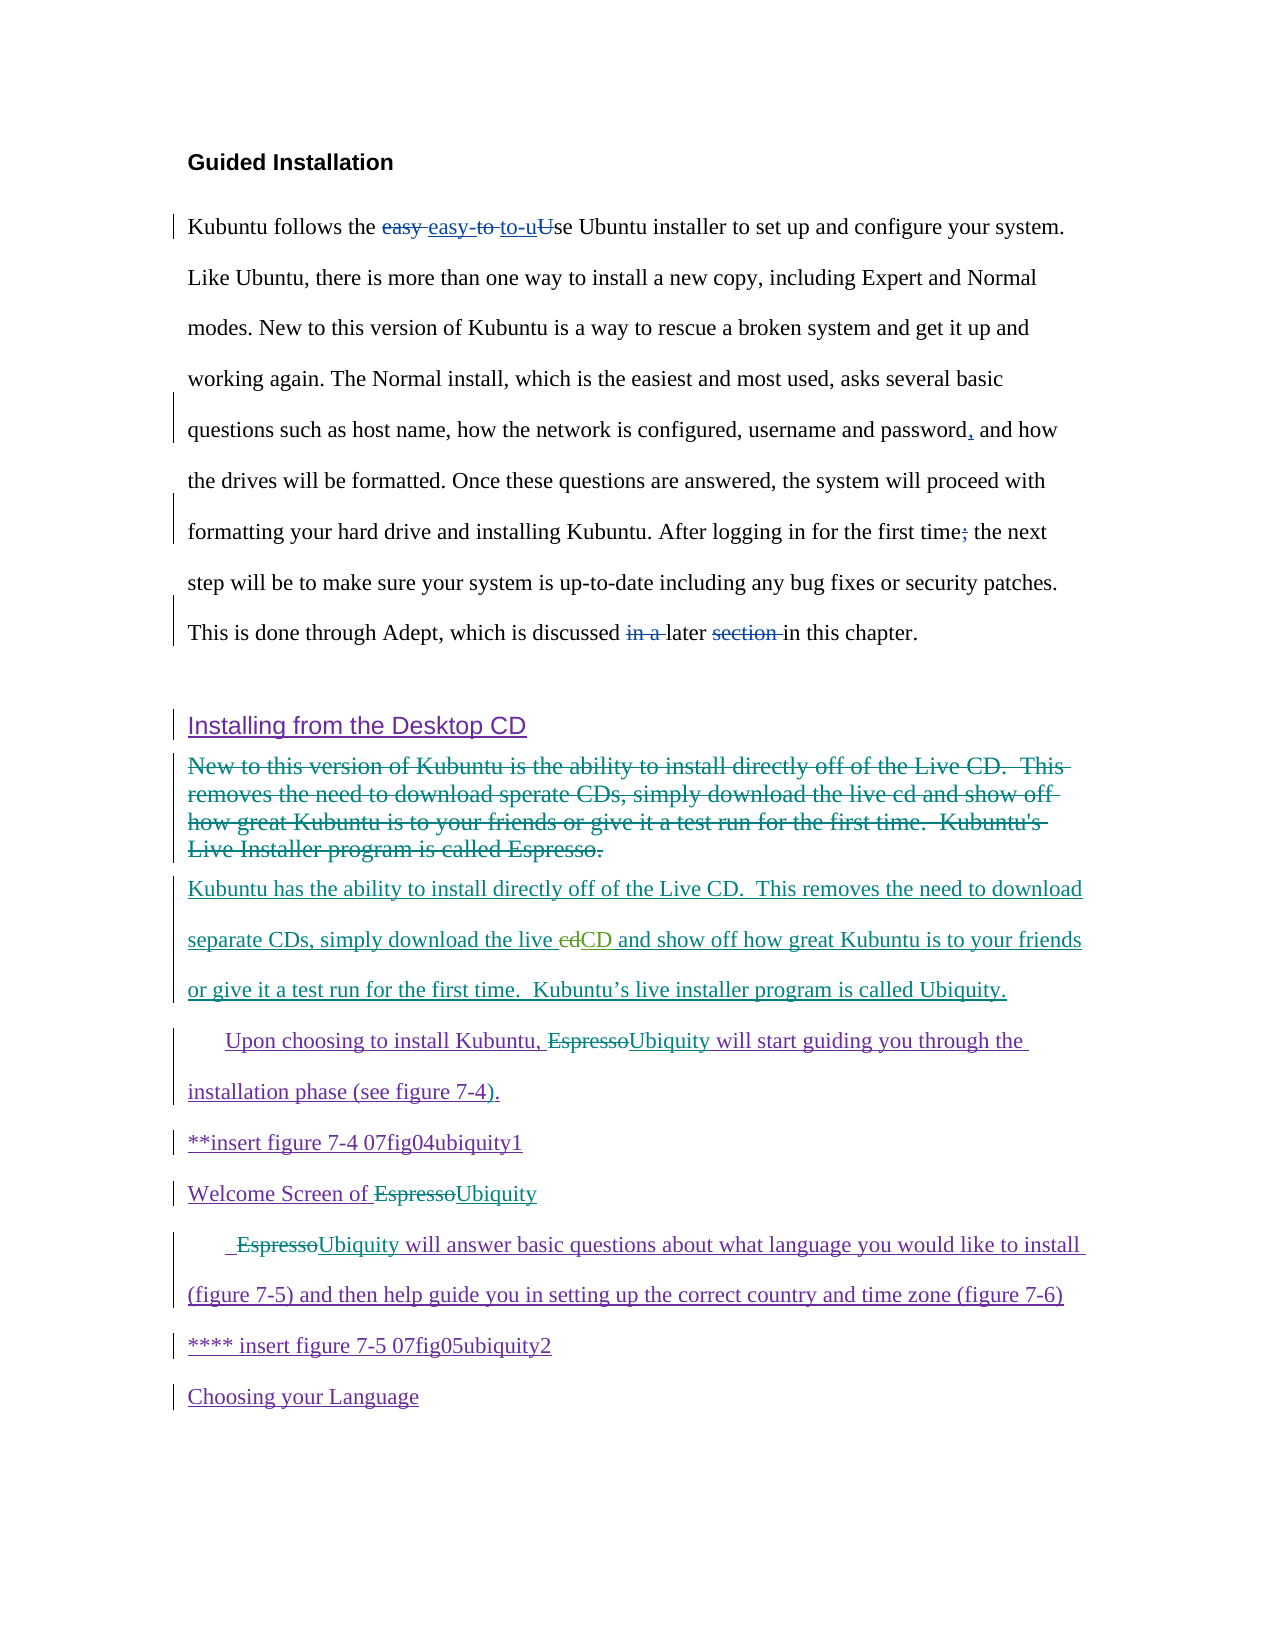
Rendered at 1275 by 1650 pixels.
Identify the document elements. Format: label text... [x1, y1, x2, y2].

text Kubuntu has the ability to install directly off of the Live CD. This removes the need to download separate CDs, simply download the live CD and show off how great Kubuntu is to your friends or give it a test run for the first time. Kubuntu’s live installer program is called Ubiquity. [187, 876, 1087, 1003]
text Upon choosing to install Kubuntu, Ubiquity will start guiding you through the installation phase (see figure 7-4). [187, 1028, 1087, 1104]
text Installing from the Desktop CD [187, 709, 1087, 863]
text **** insert figure 7-5 07fig05ubiquity2 [187, 1333, 1087, 1359]
text Ubiquity will answer basic questions about what language you would like to install (figure 7-5) and then help guide you in setting up the correct country and time zone (figure 7-6) [187, 1232, 1087, 1308]
text Choosing your Language [187, 1384, 1087, 1409]
text Guided Installation [187, 150, 1087, 176]
text Welcome Screen of Ubiquity [187, 1181, 1087, 1206]
text Kubuntu follows the easy-to-use Ubuntu installer to set up and configure your system. Like Ubuntu, there is more than one way to install a new copy, including Expert and Normal modes. New to this version of Kubuntu is a way to rescue a broken system and get it up and working again. The Normal install, which is the easiest and most used, asks several basic questions such as host name, how the network is configured, username and password, and how the drives will be formatted. Once these questions are answered, the system will proceed with formatting your hard drive and installing Kubuntu. After logging in for the first time the next step will be to make sure your system is up-to-date including any bug fixes or security patches. This is done through Adept, which is discussed later in this chapter. [187, 214, 1087, 646]
text **insert figure 7-4 07fig04ubiquity1 [187, 1130, 1087, 1155]
